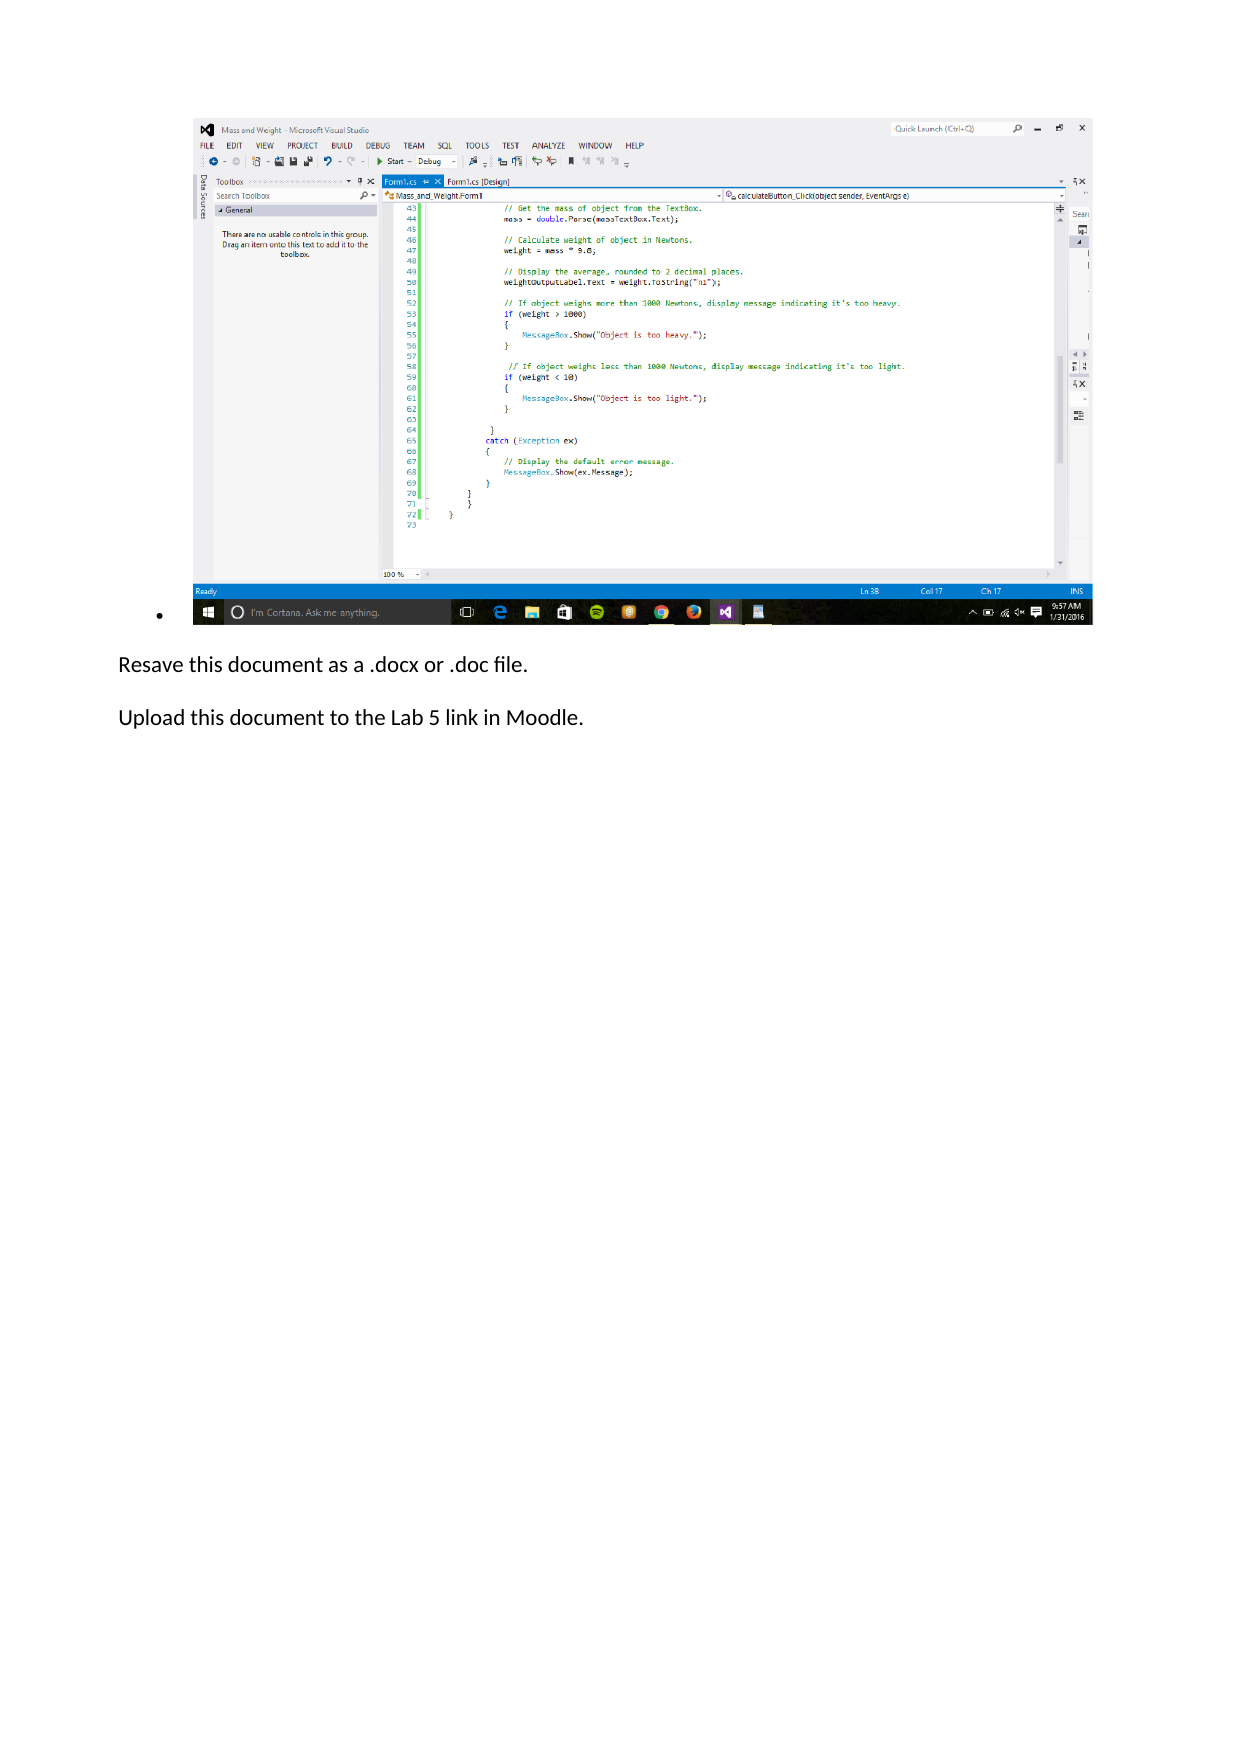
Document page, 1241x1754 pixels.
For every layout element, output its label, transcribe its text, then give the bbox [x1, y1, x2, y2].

text Resave this document as a .docx or .doc file. [118, 650, 1122, 678]
text Upload this document to the Lab 5 link in Moodle. [118, 703, 1122, 731]
